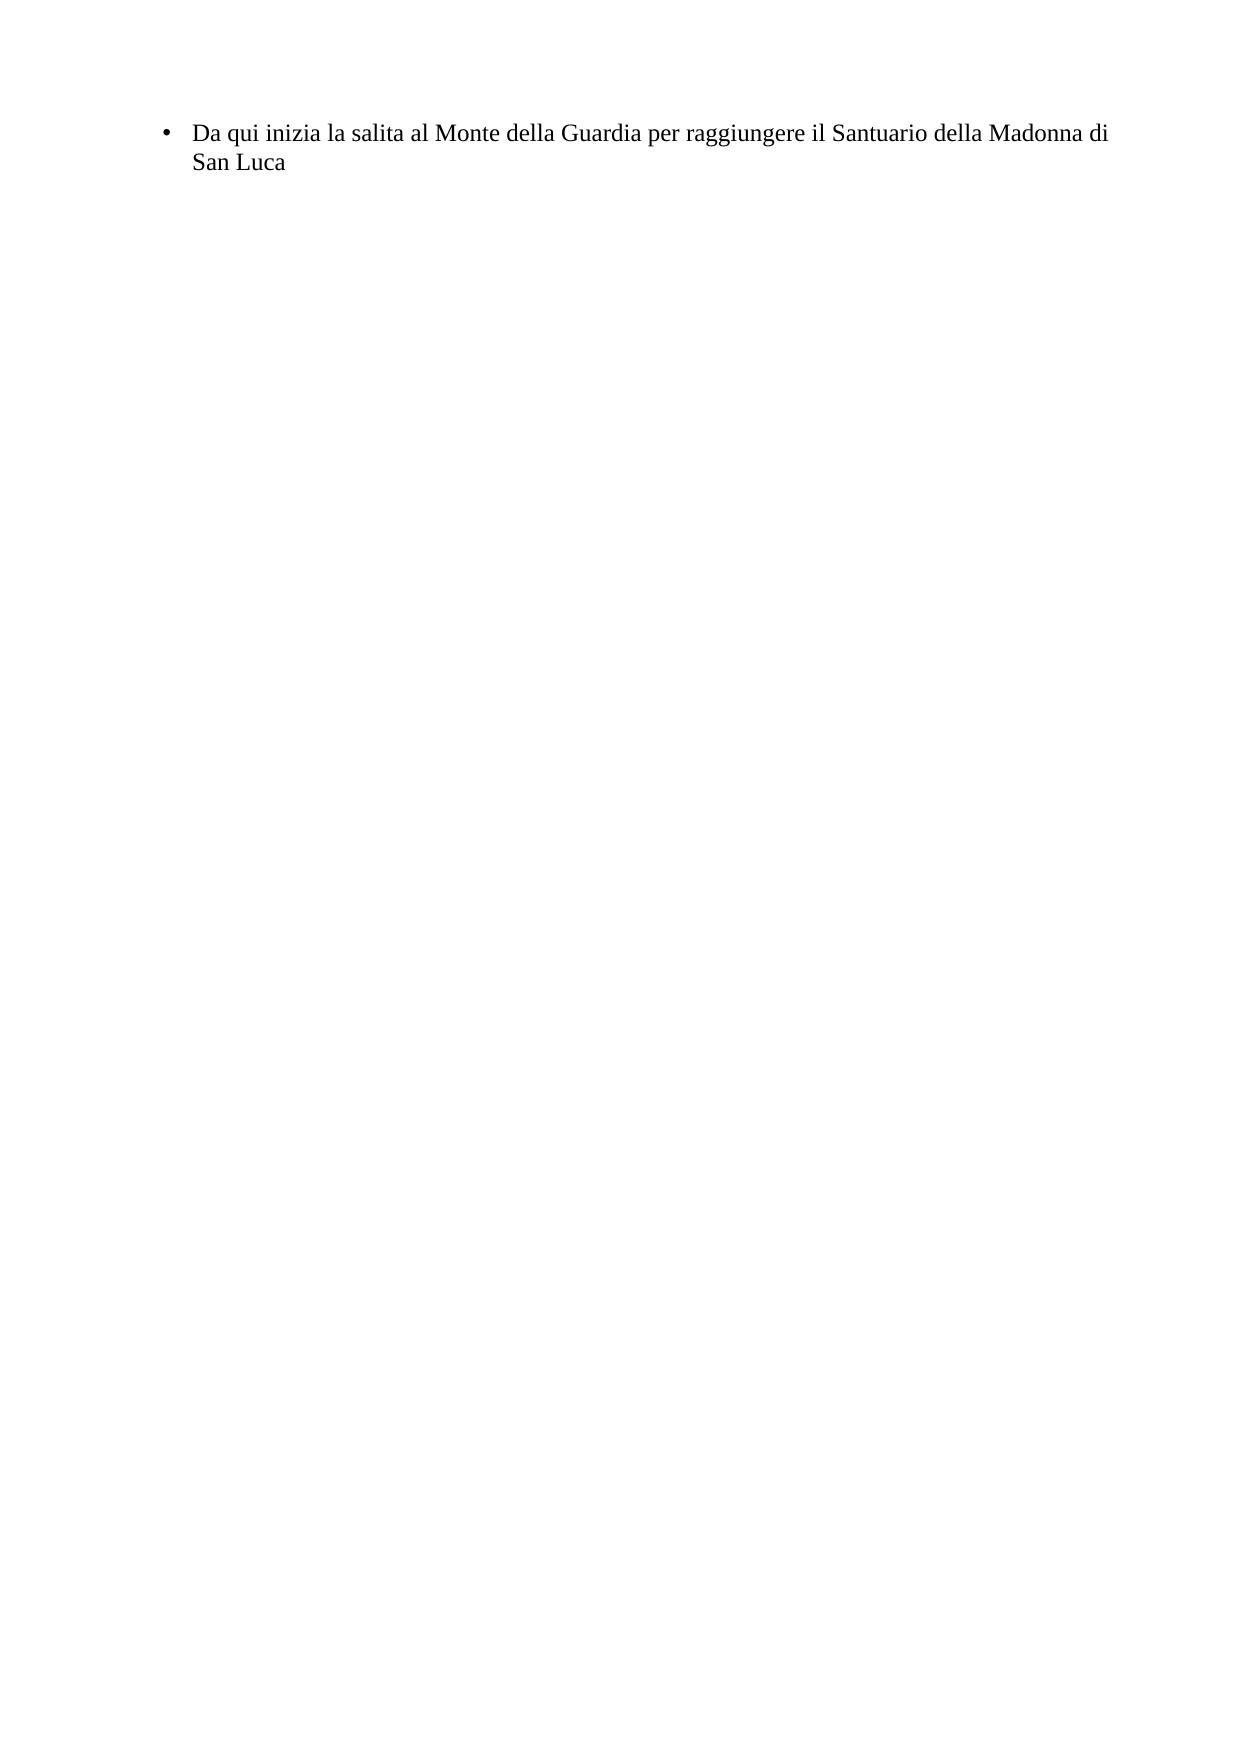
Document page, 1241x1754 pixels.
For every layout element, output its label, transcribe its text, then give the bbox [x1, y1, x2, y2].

list Da qui inizia la salita al Monte della Guardia per raggiungere il Santuario della Madonna di San Luca [162, 118, 1122, 176]
